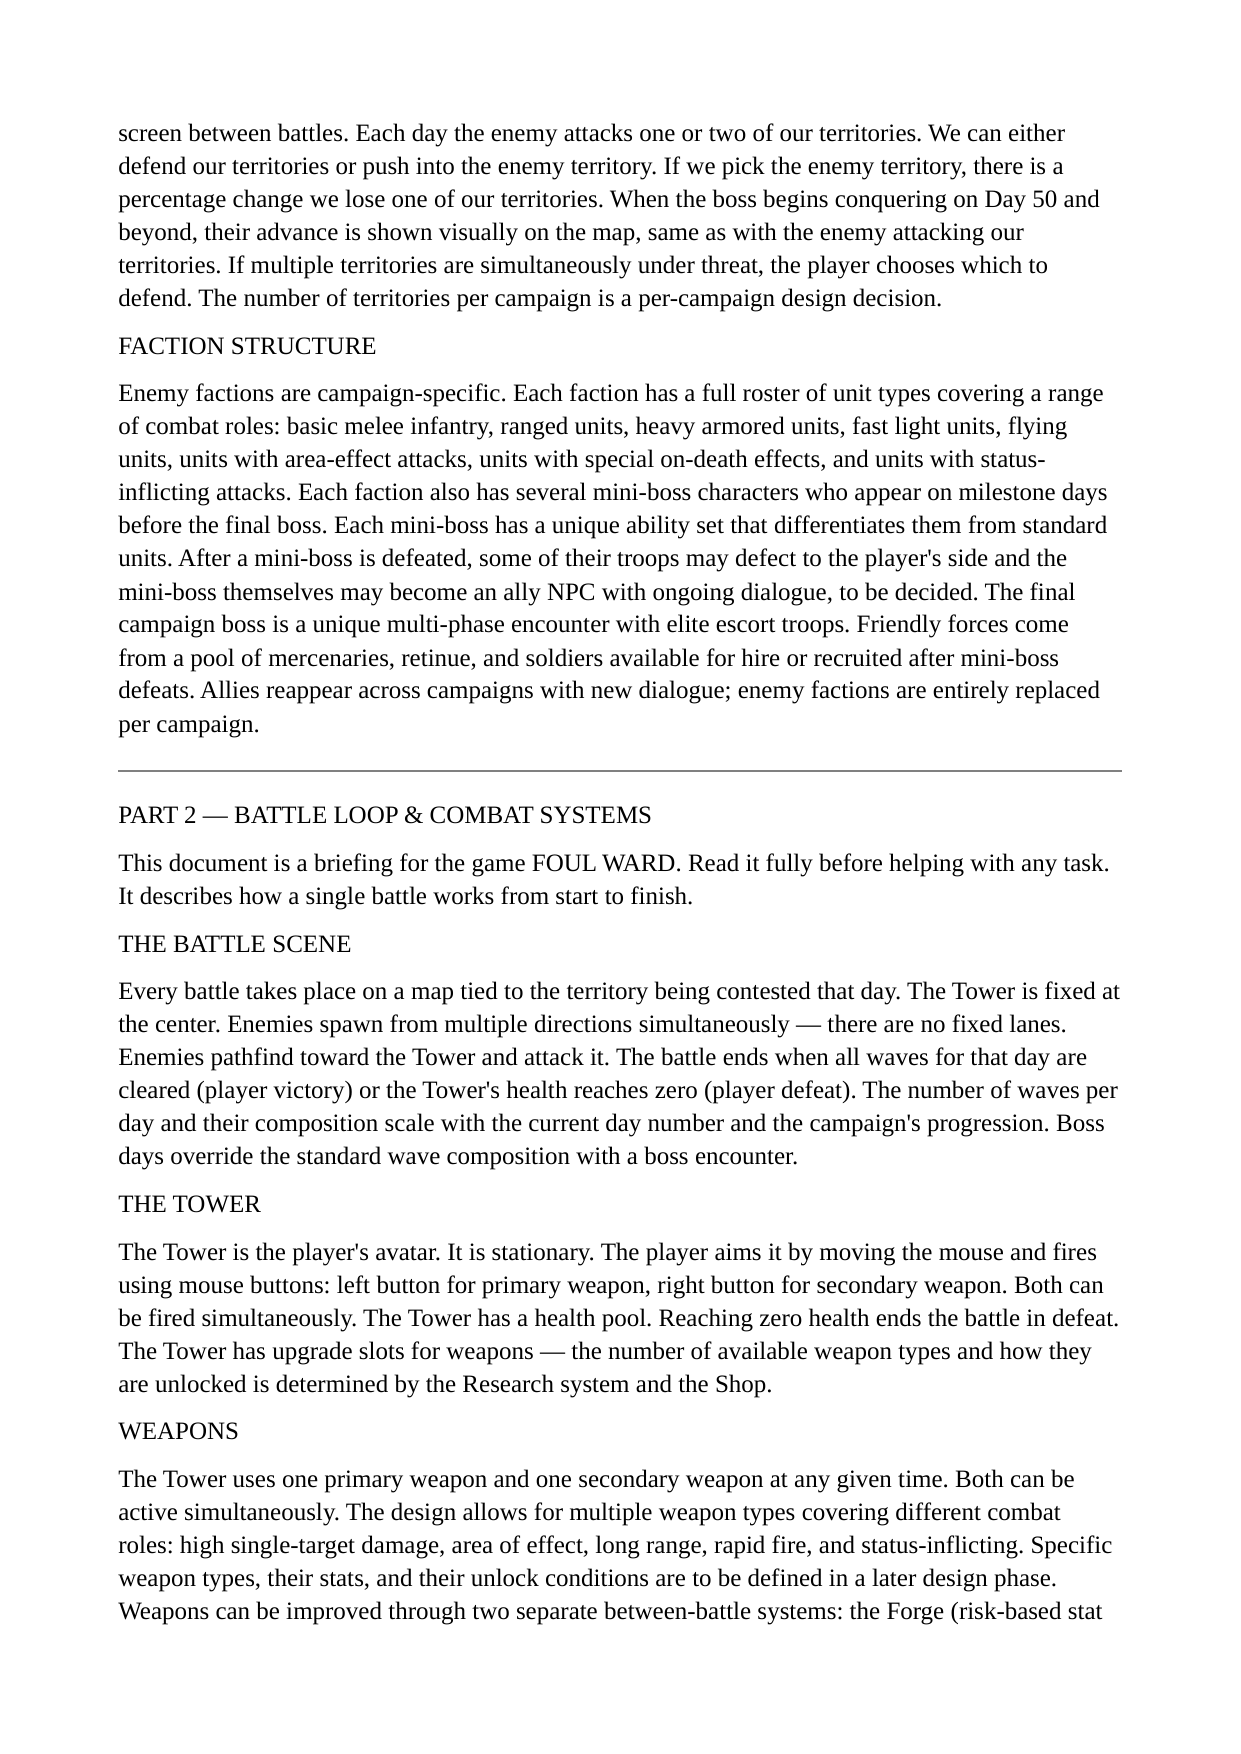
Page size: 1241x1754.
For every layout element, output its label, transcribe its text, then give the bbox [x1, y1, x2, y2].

text THE TOWER [118, 1189, 1122, 1218]
text Enemy factions are campaign-specific. Each faction has a full roster of unit types covering a range of combat roles: basic melee infantry, ranged units, heavy armored units, fast light units, flying units, units with area-effect attacks, units with special on-death effects, and units with status-inflicting attacks. Each faction also has several mini-boss characters who appear on milestone days before the final boss. Each mini-boss has a unique ability set that differentiates them from standard units. After a mini-boss is defeated, some of their troops may defect to the player's side and the mini-boss themselves may become an ally NPC with ongoing dialogue, to be decided. The final campaign boss is a unique multi-phase encounter with elite escort troops. Friendly forces come from a pool of mercenaries, retinue, and soldiers available for hire or recruited after mini-boss defeats. Allies reappear across campaigns with new dialogue; enemy factions are entirely replaced per campaign. [118, 378, 1122, 737]
text WEAPONS [118, 1416, 1122, 1445]
text screen between battles. Each day the enemy attacks one or two of our territories. We can either defend our territories or push into the enemy territory. If we pick the enemy territory, there is a percentage change we lose one of our territories. When the boss begins conquering on Day 50 and beyond, their advance is shown visually on the map, same as with the enemy attacking our territories. If multiple territories are simultaneously under threat, the player chooses which to defend. The number of territories per campaign is a per-campaign design decision. [118, 118, 1122, 312]
text PART 2 — BATTLE LOOP & COMBAT SYSTEMS [118, 801, 1122, 829]
text The Tower is the player's avatar. It is stationary. The player aims it by moving the mouse and fires using mouse buttons: left button for primary weapon, right button for secondary weapon. Both can be fired simultaneously. The Tower has a health pool. Reaching zero health ends the battle in defeat. The Tower has upgrade slots for weapons — the number of available weapon types and how they are unlocked is determined by the Research system and the Shop. [118, 1237, 1122, 1397]
text The Tower uses one primary weapon and one secondary weapon at any given time. Both can be active simultaneously. The design allows for multiple weapon types covering different combat roles: high single-target damage, area of effect, long range, rapid fire, and status-inflicting. Specific weapon types, their stats, and their unlock conditions are to be defined in a later design phase. Weapons can be improved through two separate between-battle systems: the Forge (risk-based stat [118, 1464, 1122, 1625]
text Every battle takes place on a map tied to the territory being contested that day. The Tower is fixed at the center. Enemies spawn from multiple directions simultaneously — there are no fixed lanes. Enemies pathfind toward the Tower and attack it. The battle ends when all waves for that day are cleared (player victory) or the Tower's health reaches zero (player defeat). The number of waves per day and their composition scale with the current day number and the campaign's progression. Boss days override the standard wave composition with a boss encounter. [118, 976, 1122, 1170]
text This document is a briefing for the game FOUL WARD. Read it fully before helping with any task. It describes how a single battle works from start to finish. [118, 848, 1122, 910]
text THE BATTLE SCENE [118, 929, 1122, 957]
text FACTION STRUCTURE [118, 331, 1122, 359]
